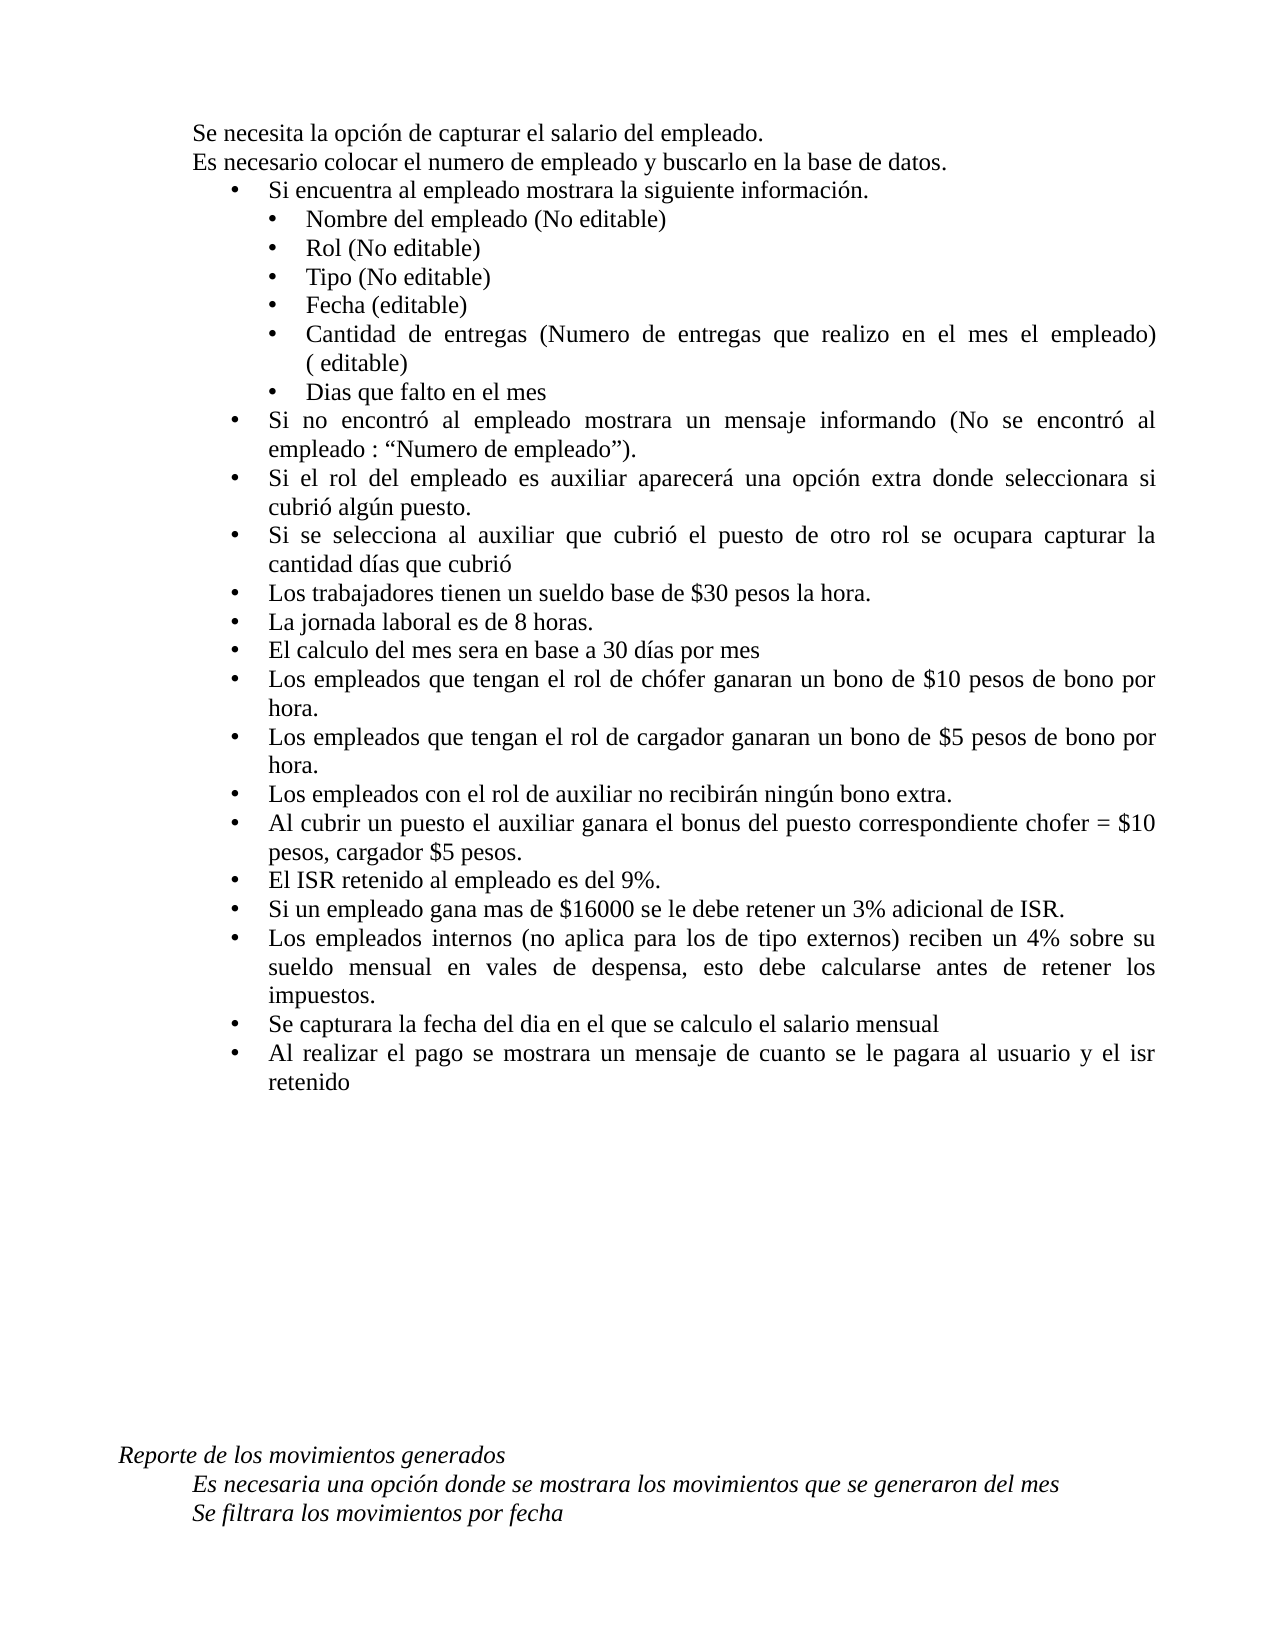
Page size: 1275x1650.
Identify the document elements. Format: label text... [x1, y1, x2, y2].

list Los empleados con el rol de auxiliar no recibirán ningún bono extra. [231, 779, 1157, 808]
list Cantidad de entregas (Numero de entregas que realizo en el mes el empleado)( editable) [268, 319, 1157, 377]
text Se necesita la opción de capturar el salario del empleado. [118, 118, 1157, 147]
list La jornada laboral es de 8 horas. [231, 607, 1157, 636]
list Si el rol del empleado es auxiliar aparecerá una opción extra donde seleccionara si cubrió algún puesto. [231, 463, 1157, 521]
list Si encuentra al empleado mostrara la siguiente información. [231, 176, 1157, 204]
list Si se selecciona al auxiliar que cubrió el puesto de otro rol se ocupara capturar la cantidad días que cubrió [231, 521, 1157, 578]
list Nombre del empleado (No editable) [268, 204, 1157, 233]
list Los trabajadores tienen un sueldo base de $30 pesos la hora. [231, 578, 1157, 607]
text Es necesario colocar el numero de empleado y buscarlo en la base de datos. [118, 147, 1157, 176]
text Se filtrara los movimientos por fecha [118, 1498, 1157, 1527]
list Rol (No editable) [268, 233, 1157, 262]
list El ISR retenido al empleado es del 9%. [231, 866, 1157, 894]
list Dias que falto en el mes [268, 377, 1157, 406]
text Reporte de los movimientos generados [118, 1441, 1157, 1469]
list Los empleados que tengan el rol de cargador ganaran un bono de $5 pesos de bono por hora. [231, 722, 1157, 779]
list Al realizar el pago se mostrara un mensaje de cuanto se le pagara al usuario y el isr retenido [231, 1038, 1157, 1096]
list Se capturara la fecha del dia en el que se calculo el salario mensual [231, 1009, 1157, 1038]
list Al cubrir un puesto el auxiliar ganara el bonus del puesto correspondiente chofer = $10 pesos, cargador $5 pesos. [231, 808, 1157, 866]
list El calculo del mes sera en base a 30 días por mes [231, 636, 1157, 664]
list Si un empleado gana mas de $16000 se le debe retener un 3% adicional de ISR. [231, 894, 1157, 923]
list Los empleados internos (no aplica para los de tipo externos) reciben un 4% sobre su sueldo mensual en vales de despensa, esto debe calcularse antes de retener los impuestos. [231, 923, 1157, 1009]
list Tipo (No editable) [268, 262, 1157, 291]
list Si no encontró al empleado mostrara un mensaje informando (No se encontró al empleado : “Numero de empleado”). [231, 406, 1157, 463]
text Es necesaria una opción donde se mostrara los movimientos que se generaron del mes [118, 1469, 1157, 1498]
list Los empleados que tengan el rol de chófer ganaran un bono de $10 pesos de bono por hora. [231, 664, 1157, 722]
list Fecha (editable) [268, 291, 1157, 319]
